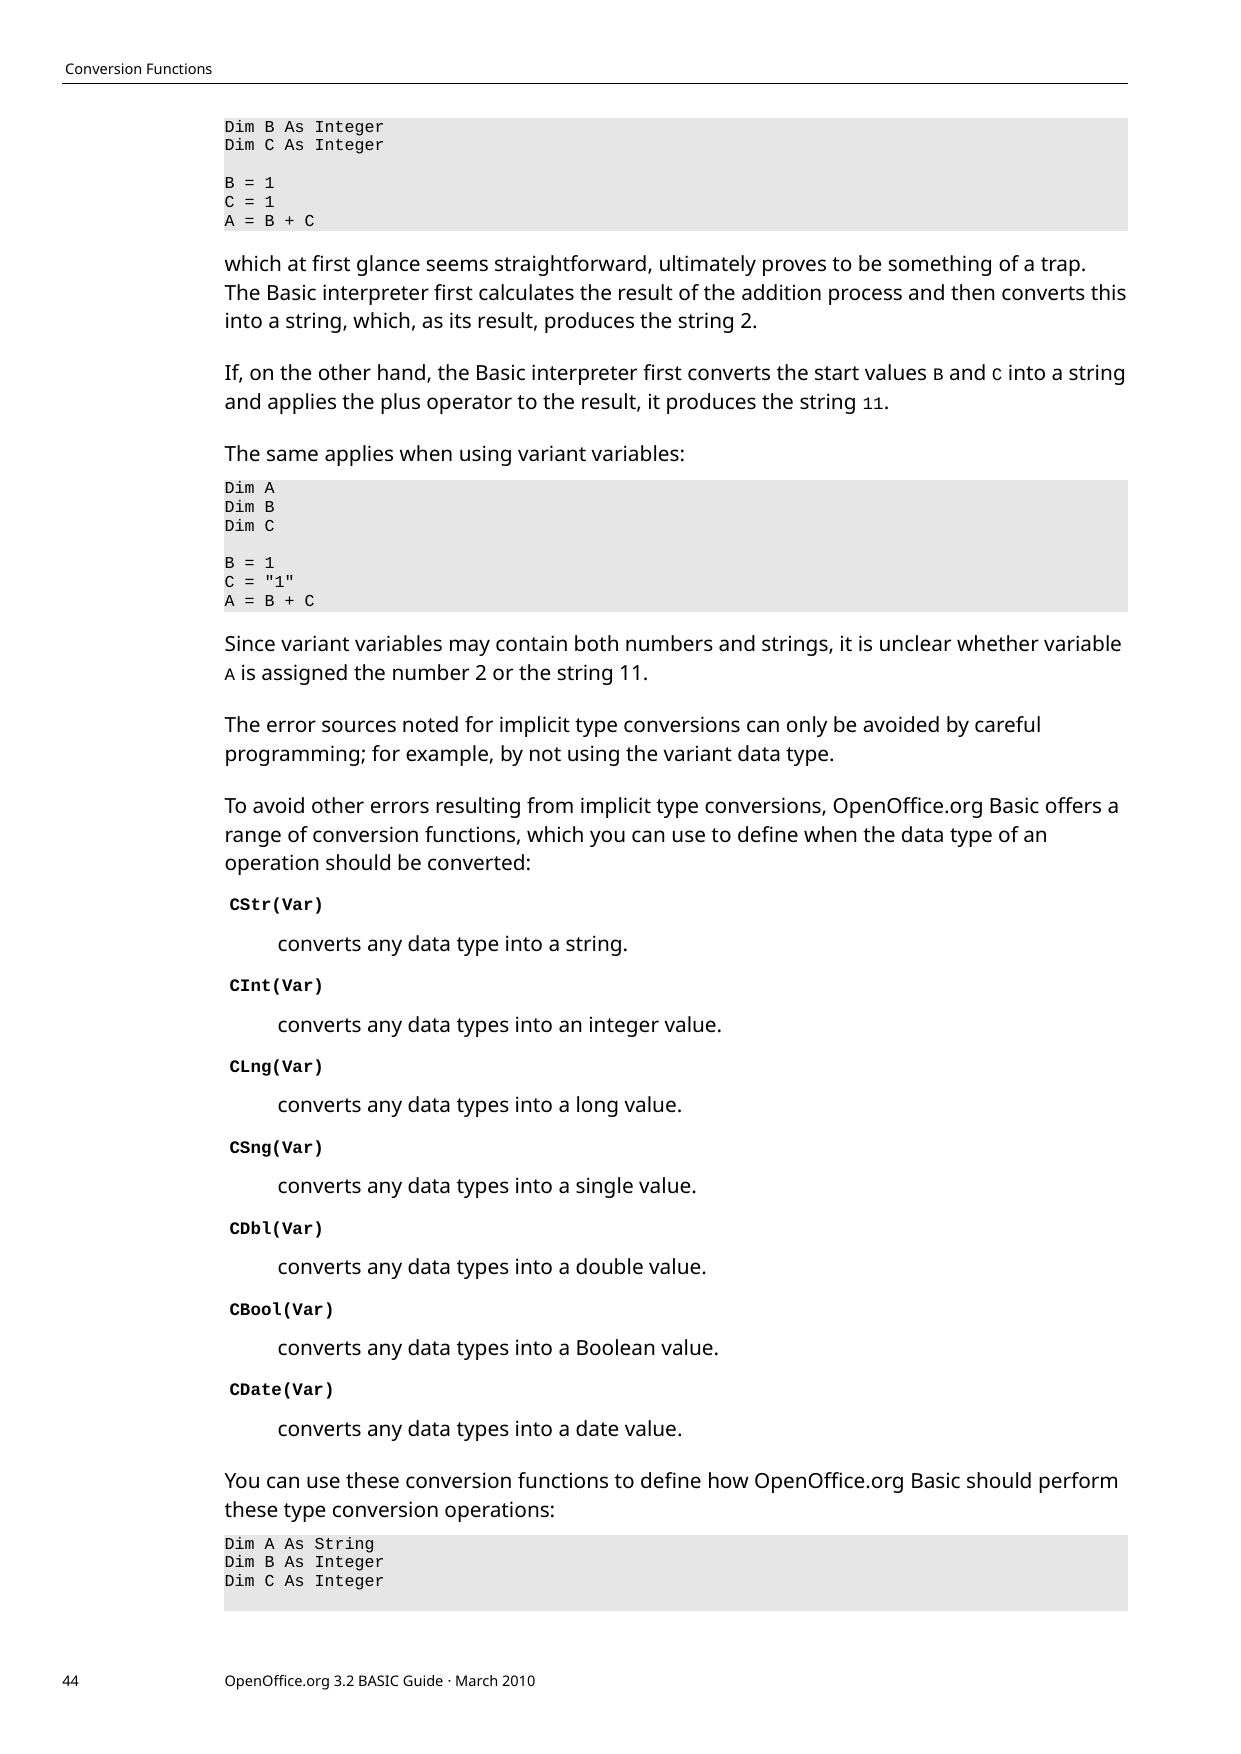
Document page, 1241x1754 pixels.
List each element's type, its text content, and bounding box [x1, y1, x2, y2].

list CSng(Var) [224, 1131, 1128, 1159]
text To avoid other errors resulting from implicit type conversions, OpenOffice.org Basic offers a range of conversion functions, which you can use to define when the data type of an operation should be converted: [224, 791, 1128, 877]
text You can use these conversion functions to define how OpenOffice.org Basic should perform these type conversion operations: [224, 1466, 1128, 1523]
text which at first glance seems straightforward, ultimately proves to be something of a trap. The Basic interpreter first calculates the result of the addition process and then converts this into a string, which, as its result, produces the string 2. [224, 249, 1128, 334]
list CLng(Var) [224, 1050, 1128, 1079]
list converts any data types into a date value. [272, 1414, 1128, 1442]
list converts any data types into a single value. [272, 1171, 1128, 1200]
list converts any data types into an integer value. [272, 1010, 1128, 1038]
list CBool(Var) [224, 1293, 1128, 1321]
list converts any data types into a long value. [272, 1091, 1128, 1119]
list CDbl(Var) [224, 1212, 1128, 1240]
text The same applies when using variant variables: [224, 439, 1128, 468]
list CDate(Var) [224, 1373, 1128, 1402]
list converts any data types into a double value. [272, 1252, 1128, 1281]
list CInt(Var) [224, 969, 1128, 998]
text Dim A As String Dim B As Integer Dim C As Integer [224, 1535, 1128, 1611]
list converts any data types into a Boolean value. [272, 1333, 1128, 1362]
text The error sources noted for implicit type conversions can only be avoided by careful programming; for example, by not using the variant data type. [224, 710, 1128, 767]
text Since variant variables may contain both numbers and strings, it is unclear whether variable A is assigned the number 2 or the string 11. [224, 629, 1128, 686]
text Dim A Dim B Dim C B = 1 C = "1" A = B + C [224, 480, 1128, 612]
list converts any data type into a string. [272, 929, 1128, 957]
list CStr(Var) [224, 888, 1128, 917]
text Dim B As Integer Dim C As Integer B = 1 C = 1 A = B + C [224, 118, 1128, 231]
text If, on the other hand, the Basic interpreter first converts the start values B and C into a string and applies the plus operator to the result, it produces the string 11. [224, 358, 1128, 415]
